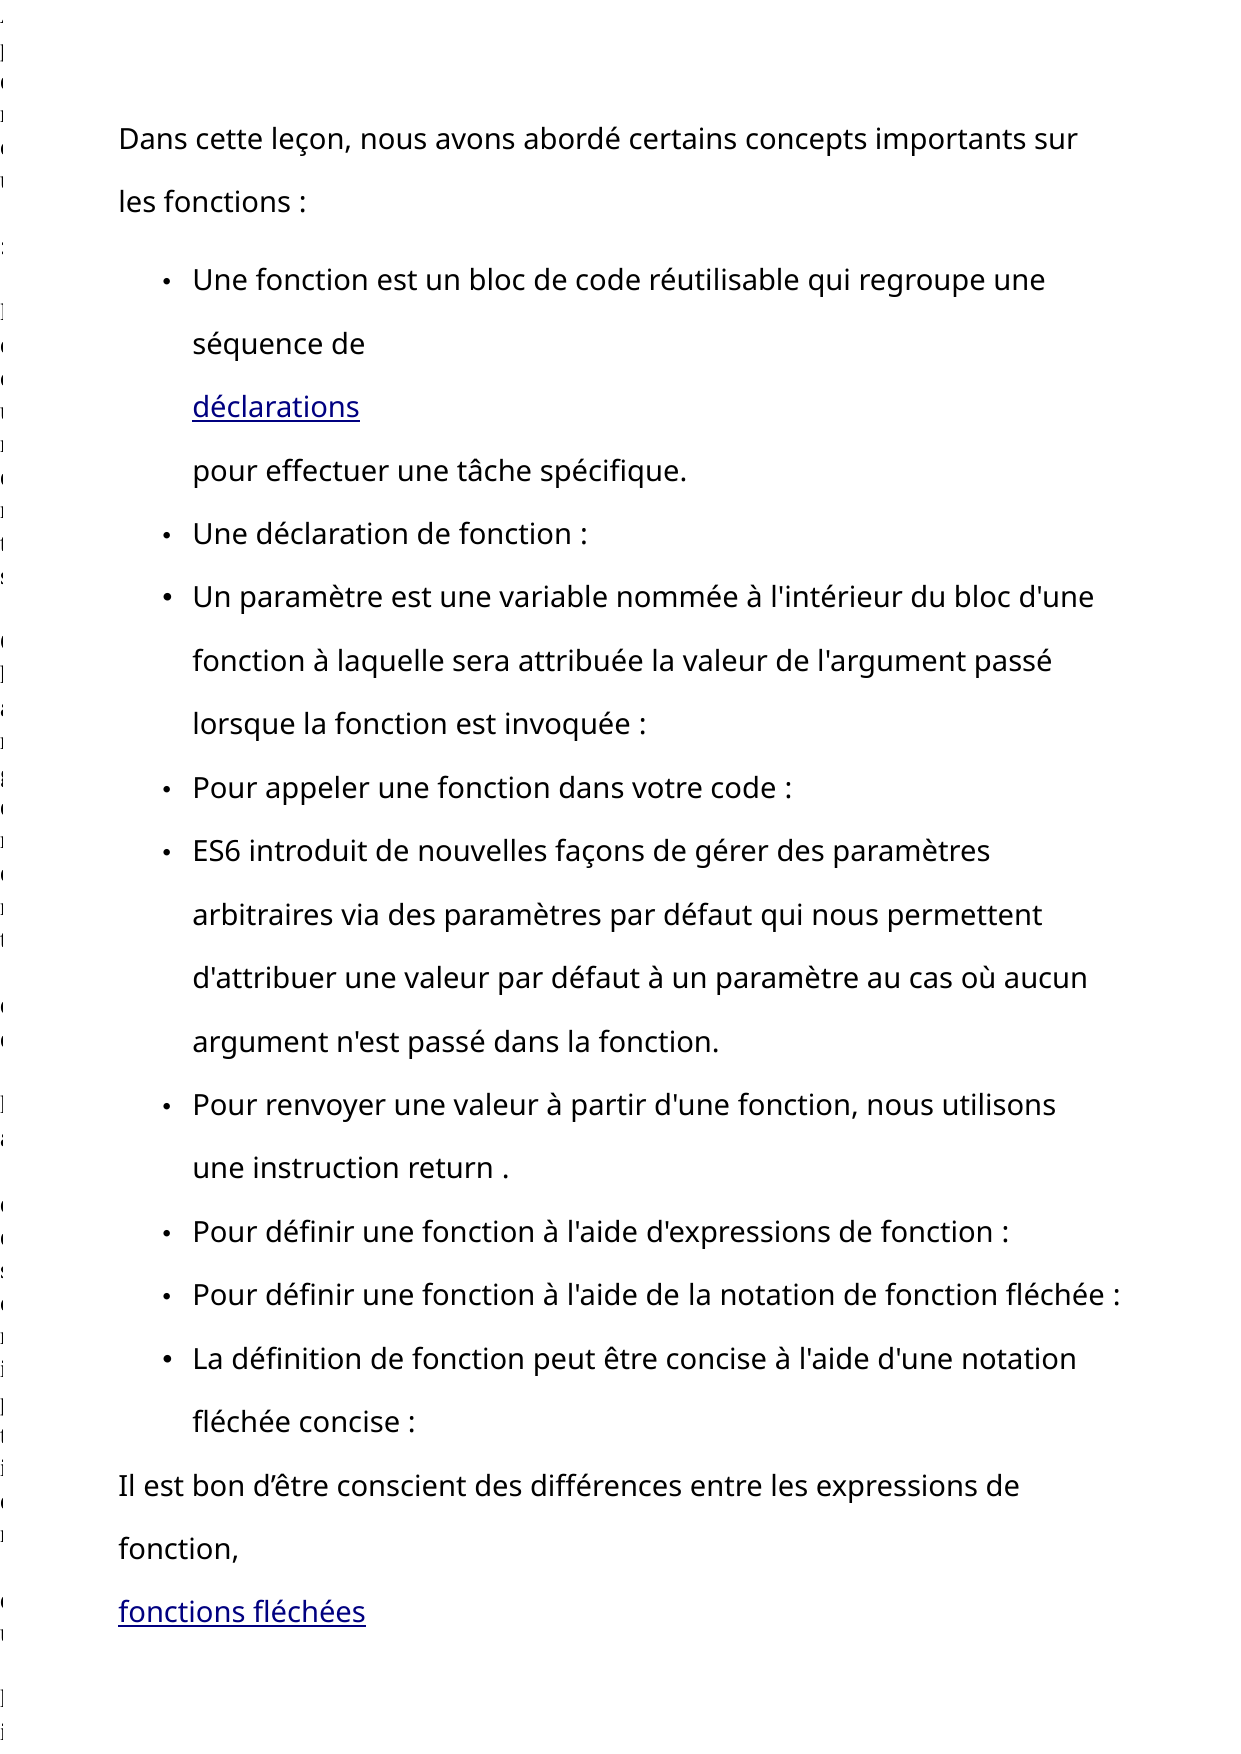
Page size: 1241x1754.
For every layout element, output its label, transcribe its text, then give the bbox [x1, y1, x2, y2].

list Pour définir une fonction à l'aide d'expressions de fonction : [162, 1211, 1122, 1251]
list pour effectuer une tâche spécifique. [162, 450, 1122, 489]
list Une déclaration de fonction : [162, 513, 1122, 553]
list Un paramètre est une variable nommée à l'intérieur du bloc d'une fonction à laquelle sera attribuée la valeur de l'argument passé lorsque la fonction est invoquée : [162, 577, 1122, 743]
list Pour définir une fonction à l'aide de la notation de fonction fléchée : [162, 1274, 1122, 1314]
list Pour renvoyer une valeur à partir d'une fonction, nous utilisons une instruction return . [162, 1084, 1122, 1187]
text Dans cette leçon, nous avons abordé certains concepts importants sur les fonctions : [118, 118, 1122, 221]
list déclarations [162, 386, 1122, 426]
list Une fonction est un bloc de code réutilisable qui regroupe une séquence de [162, 259, 1122, 363]
list ES6 introduit de nouvelles façons de gérer des paramètres arbitraires via des paramètres par défaut qui nous permettent d'attribuer une valeur par défaut à un paramètre au cas où aucun argument n'est passé dans la fonction. [162, 831, 1122, 1061]
text Il est bon d’être conscient des différences entre les expressions de fonction, [118, 1465, 1122, 1568]
list La définition de fonction peut être concise à l'aide d'une notation fléchée concise : [162, 1338, 1122, 1441]
list Pour appeler une fonction dans votre code : [162, 767, 1122, 807]
text fonctions fléchées [118, 1592, 1122, 1631]
